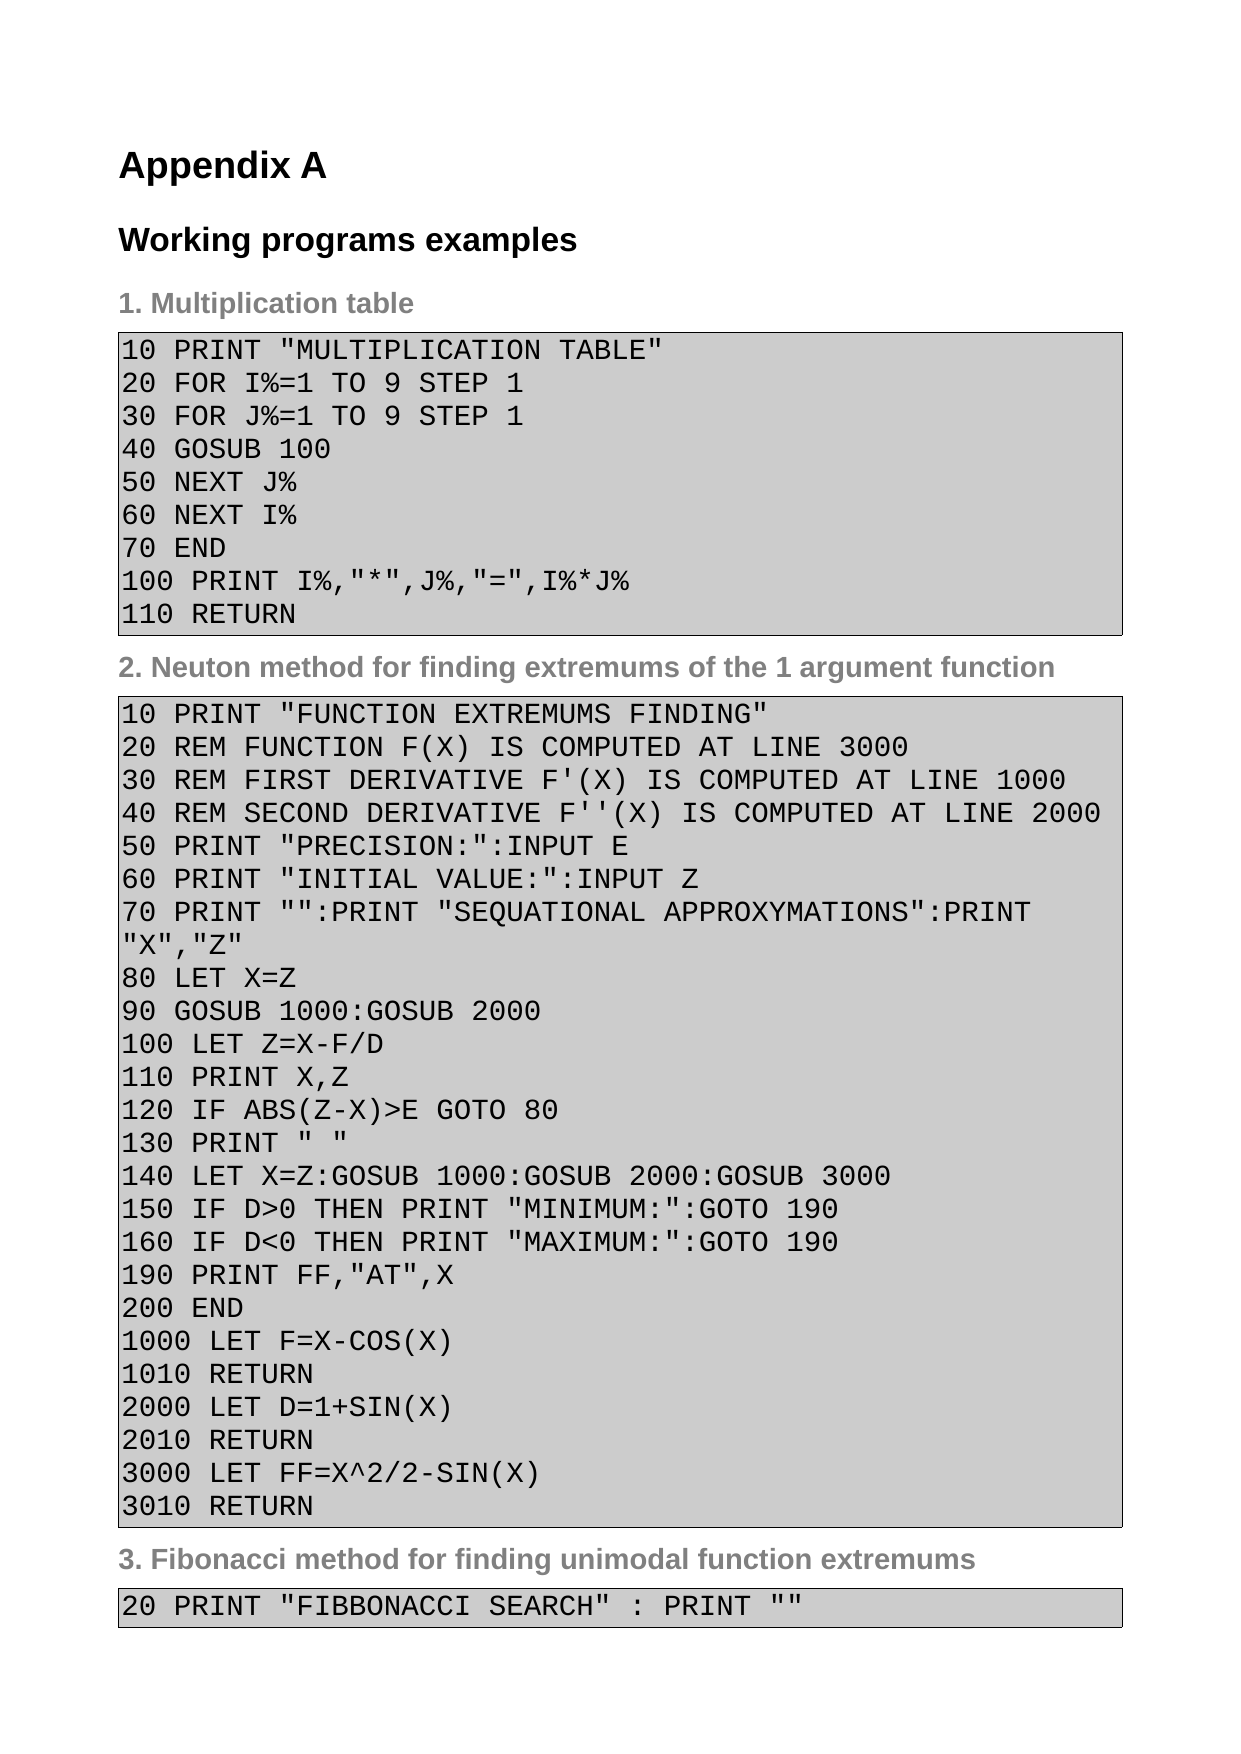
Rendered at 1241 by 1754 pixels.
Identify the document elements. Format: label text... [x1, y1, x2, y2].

text 1010 RETURN [119, 1356, 1122, 1389]
text 2000 LET D=1+SIN(X) [119, 1389, 1122, 1422]
text 70 END [119, 530, 1122, 563]
text 20 FOR I%=1 TO 9 STEP 1 [119, 365, 1122, 398]
text 10 PRINT "FUNCTION EXTREMUMS FINDING" [119, 697, 1122, 729]
text 20 PRINT "FIBBONACCI SEARCH" : PRINT "" [119, 1589, 1122, 1627]
text 200 END [119, 1290, 1122, 1323]
text 2010 RETURN [119, 1422, 1122, 1455]
text 150 IF D>0 THEN PRINT "MINIMUM:":GOTO 190 [119, 1191, 1122, 1224]
text 60 PRINT "INITIAL VALUE:":INPUT Z [119, 861, 1122, 894]
text 110 RETURN [119, 596, 1122, 635]
text 100 PRINT I%,"*",J%,"=",I%*J% [119, 563, 1122, 596]
subtitle 3. Fibonacci method for finding unimodal function extremums [118, 1542, 1122, 1575]
text 40 GOSUB 100 [119, 431, 1122, 464]
text 40 REM SECOND DERIVATIVE F''(X) IS COMPUTED AT LINE 2000 [119, 795, 1122, 828]
text 100 LET Z=X-F/D [119, 1026, 1122, 1059]
text 70 PRINT "":PRINT "SEQUATIONAL APPROXYMATIONS":PRINT "X","Z" [119, 894, 1122, 960]
text 130 PRINT " " [119, 1125, 1122, 1158]
text 20 REM FUNCTION F(X) IS COMPUTED AT LINE 3000 [119, 729, 1122, 762]
text 160 IF D<0 THEN PRINT "MAXIMUM:":GOTO 190 [119, 1224, 1122, 1257]
text 110 PRINT X,Z [119, 1059, 1122, 1092]
text 120 IF ABS(Z-X)>E GOTO 80 [119, 1092, 1122, 1125]
text 140 LET X=Z:GOSUB 1000:GOSUB 2000:GOSUB 3000 [119, 1158, 1122, 1191]
subtitle Working programs examples [118, 220, 1122, 259]
text 3010 RETURN [119, 1488, 1122, 1527]
text 3000 LET FF=X^2/2-SIN(X) [119, 1455, 1122, 1488]
text 60 NEXT I% [119, 497, 1122, 530]
subtitle 2. Neuton method for finding extremums of the 1 argument function [118, 650, 1122, 683]
text 30 REM FIRST DERIVATIVE F'(X) IS COMPUTED AT LINE 1000 [119, 762, 1122, 795]
text 90 GOSUB 1000:GOSUB 2000 [119, 993, 1122, 1026]
text 190 PRINT FF,"AT",X [119, 1257, 1122, 1290]
text 50 PRINT "PRECISION:":INPUT E [119, 828, 1122, 861]
text 80 LET X=Z [119, 960, 1122, 993]
subtitle 1. Multiplication table [118, 286, 1122, 319]
text 30 FOR J%=1 TO 9 STEP 1 [119, 398, 1122, 431]
text 50 NEXT J% [119, 464, 1122, 497]
text 10 PRINT "MULTIPLICATION TABLE" [119, 333, 1122, 365]
text 1000 LET F=X-COS(X) [119, 1323, 1122, 1356]
subtitle Appendix A [118, 143, 1122, 187]
